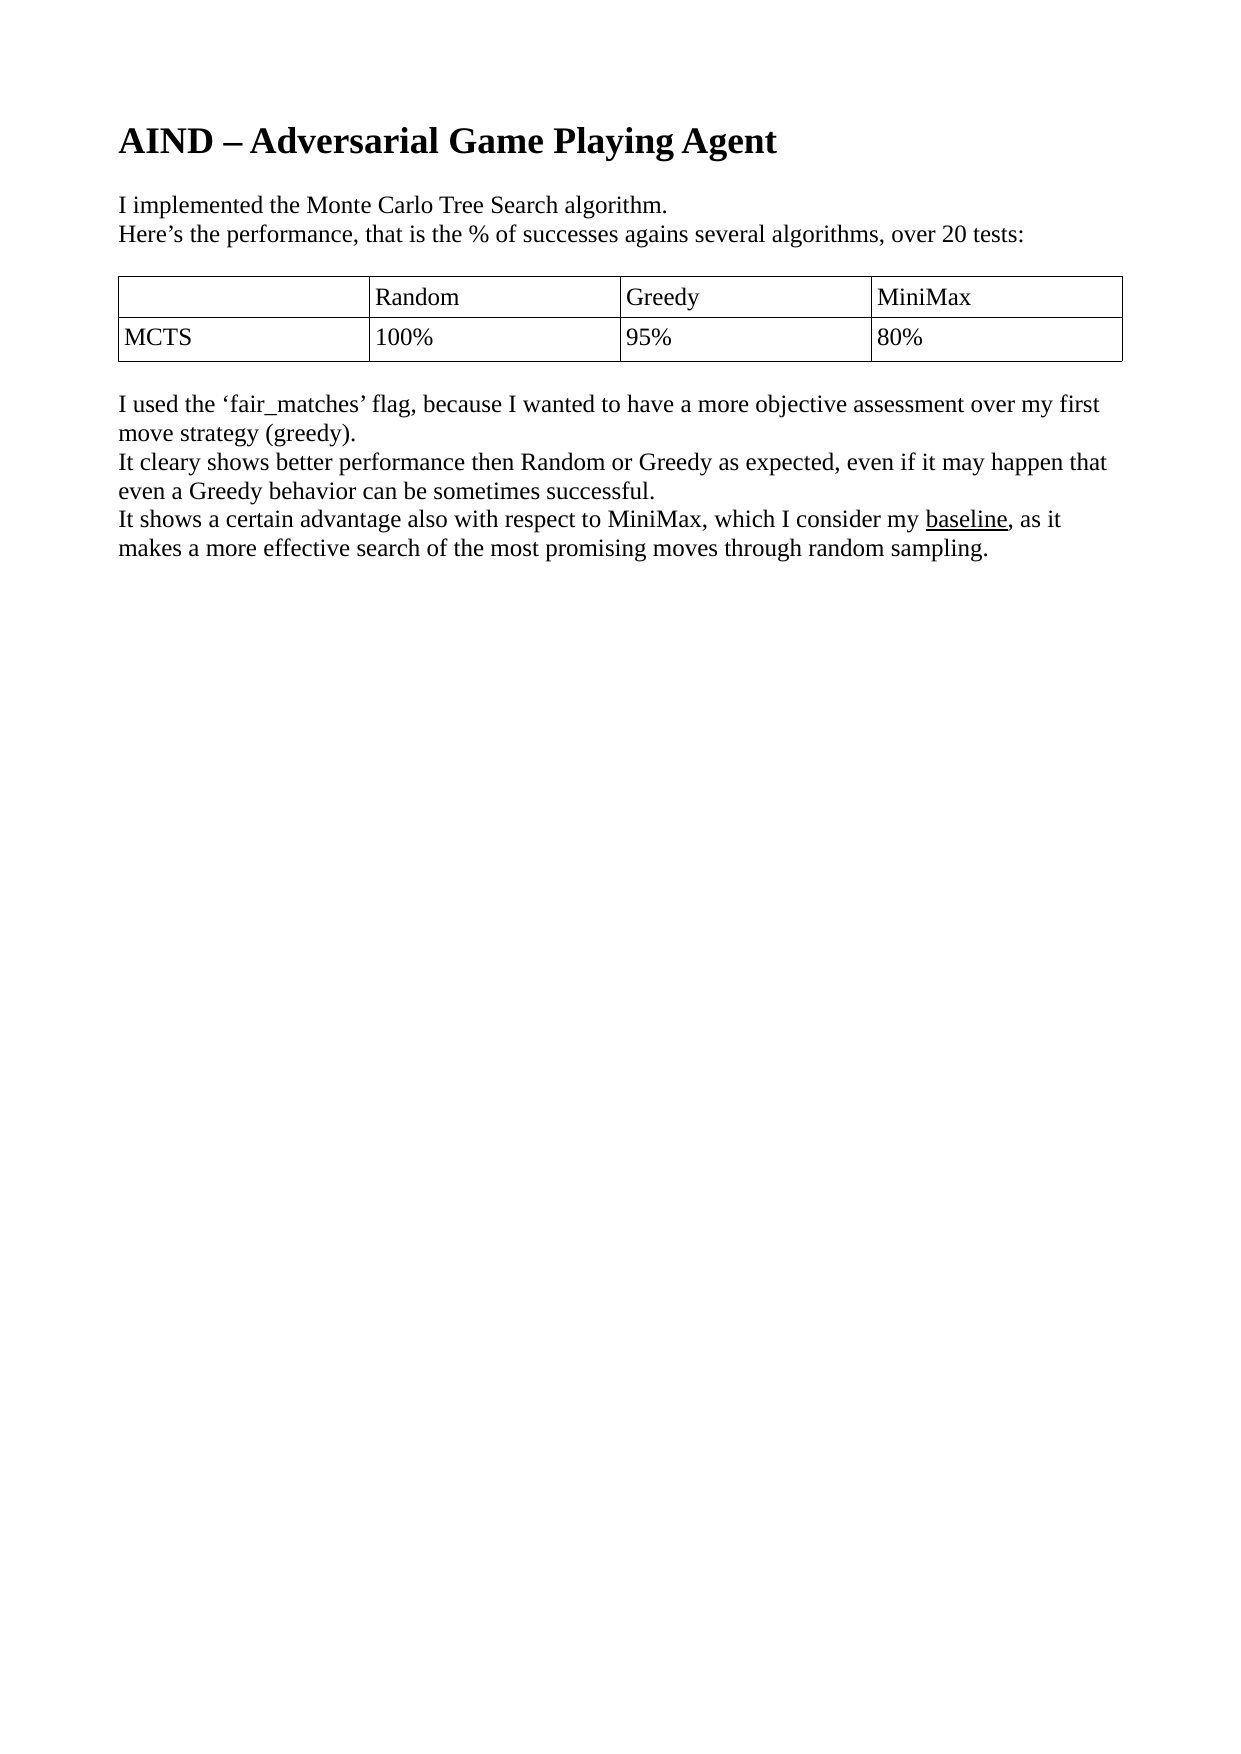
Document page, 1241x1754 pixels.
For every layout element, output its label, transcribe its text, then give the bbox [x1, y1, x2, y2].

text AIND – Adversarial Game Playing Agent [118, 118, 1122, 161]
table_header Greedy [621, 277, 871, 317]
table_header Random [370, 277, 620, 317]
text I used the ‘fair_matches’ flag, because I wanted to have a more objective assessment over my first move strategy (greedy). [118, 389, 1122, 447]
text It shows a certain advantage also with respect to MiniMax, which I consider my baseline, as it makes a more effective search of the most promising moves through random sampling. [118, 504, 1122, 562]
table_header MiniMax [872, 277, 1122, 317]
table_cell 80% [872, 318, 1122, 361]
table_cell 95% [621, 318, 871, 361]
table_cell MCTS [119, 318, 369, 361]
table_cell 100% [370, 318, 620, 361]
text Here’s the performance, that is the % of successes agains several algorithms, over 20 tests: [118, 219, 1122, 247]
text It cleary shows better performance then Random or Greedy as expected, even if it may happen that even a Greedy behavior can be sometimes successful. [118, 447, 1122, 504]
text I implemented the Monte Carlo Tree Search algorithm. [118, 190, 1122, 219]
table_header [119, 277, 369, 317]
